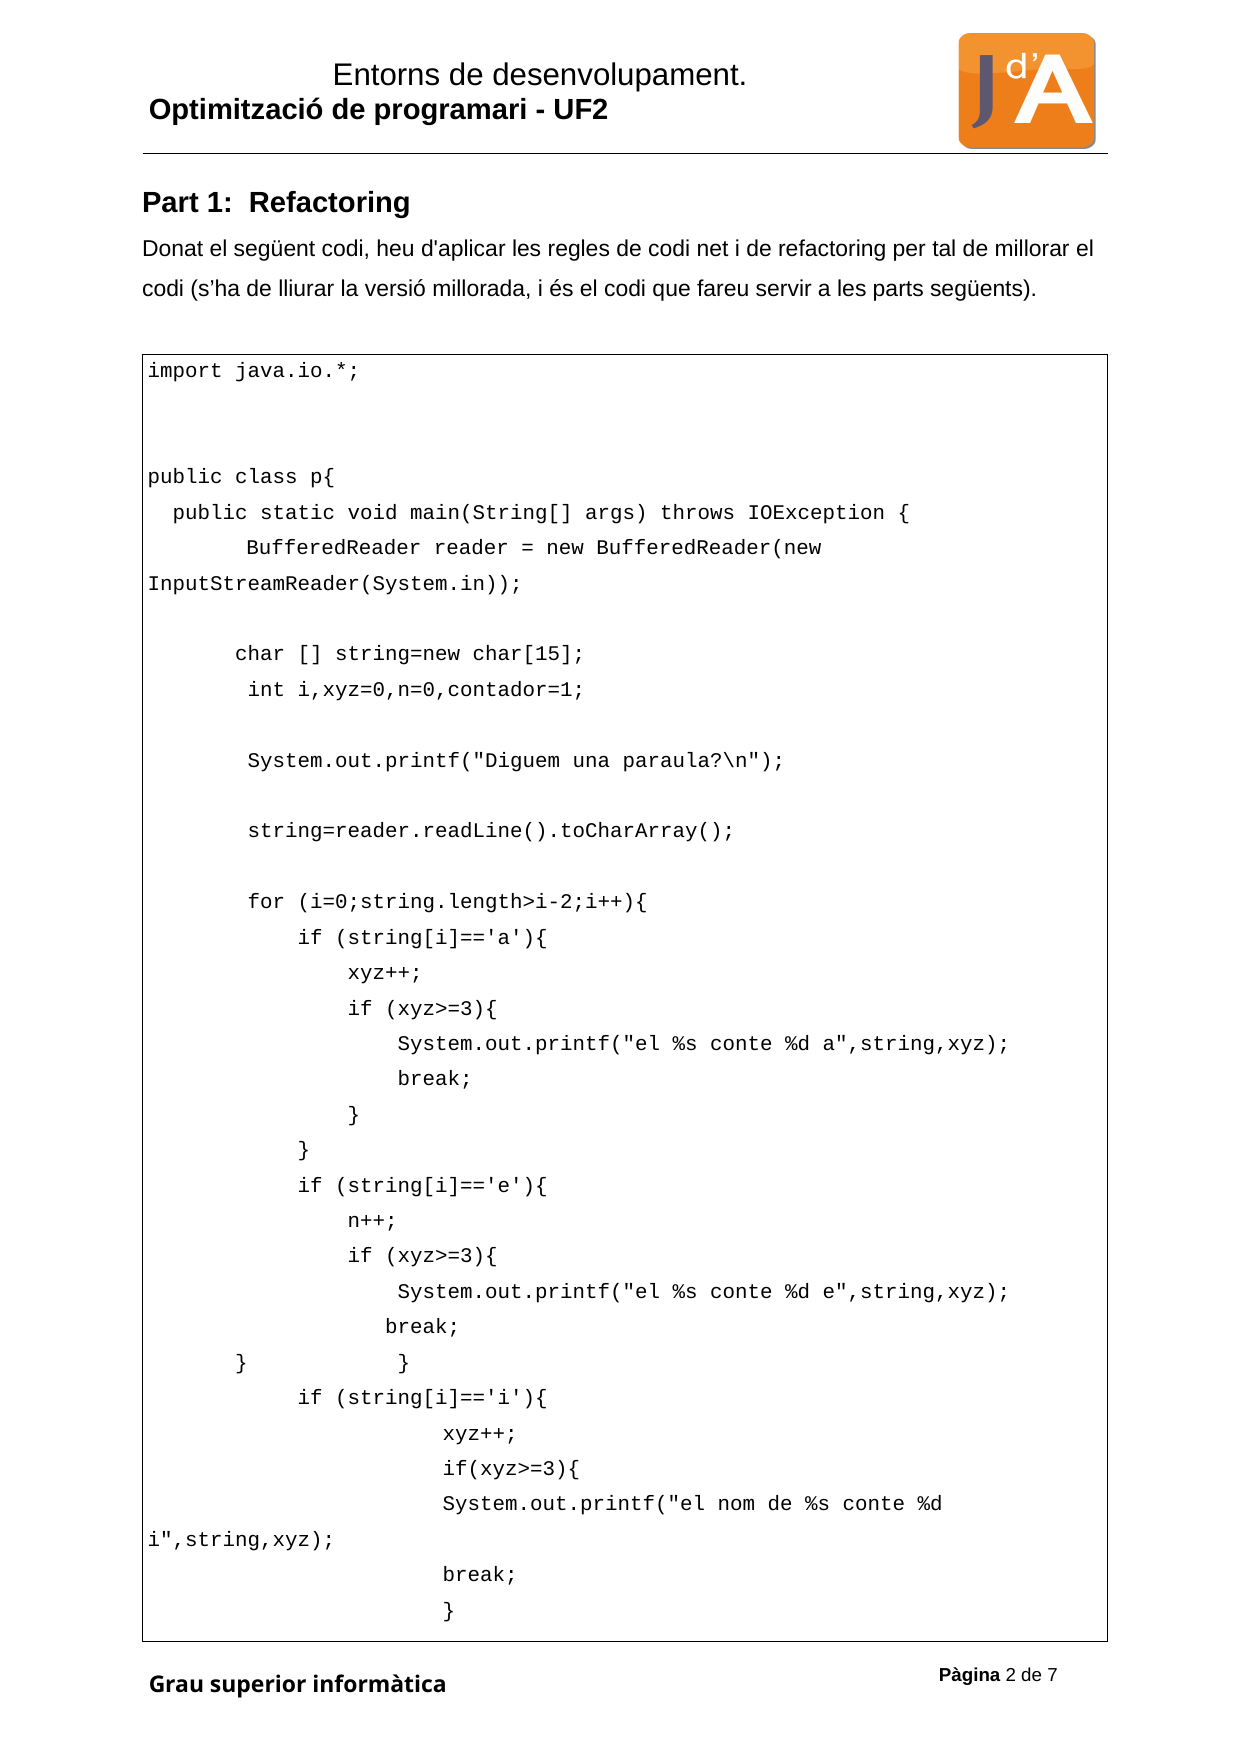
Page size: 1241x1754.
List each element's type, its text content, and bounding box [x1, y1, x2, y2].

table_header import java.io.*; public class p{ public static void main(String[] args) throws IOException { BufferedReader reader = new BufferedReader(new InputStreamReader(System.in)); char [] string=new char[15]; int i,xyz=0,n=0,contador=1; System.out.printf("Diguem una paraula?\n"); string=reader.readLine().toCharArray(); for (i=0;string.length>i-2;i++){ if (string[i]=='a'){ xyz++; if (xyz>=3){ System.out.printf("el %s conte %d a",string,xyz); break; } } if (string[i]=='e'){ n++; if (xyz>=3){ System.out.printf("el %s conte %d e",string,xyz); break; } } if (string[i]=='i'){ xyz++; if(xyz>=3){ System.out.printf("el nom de %s conte %d i",string,xyz); break; } [143, 355, 1107, 1641]
text Donat el següent codi, heu d'aplicar les regles de codi net i de refactoring per tal de millorar el codi (s’ha de lliurar la versió millorada, i és el codi que fareu servir a les parts següents). [142, 235, 1107, 301]
text Part 1: Refactoring [142, 185, 1107, 218]
